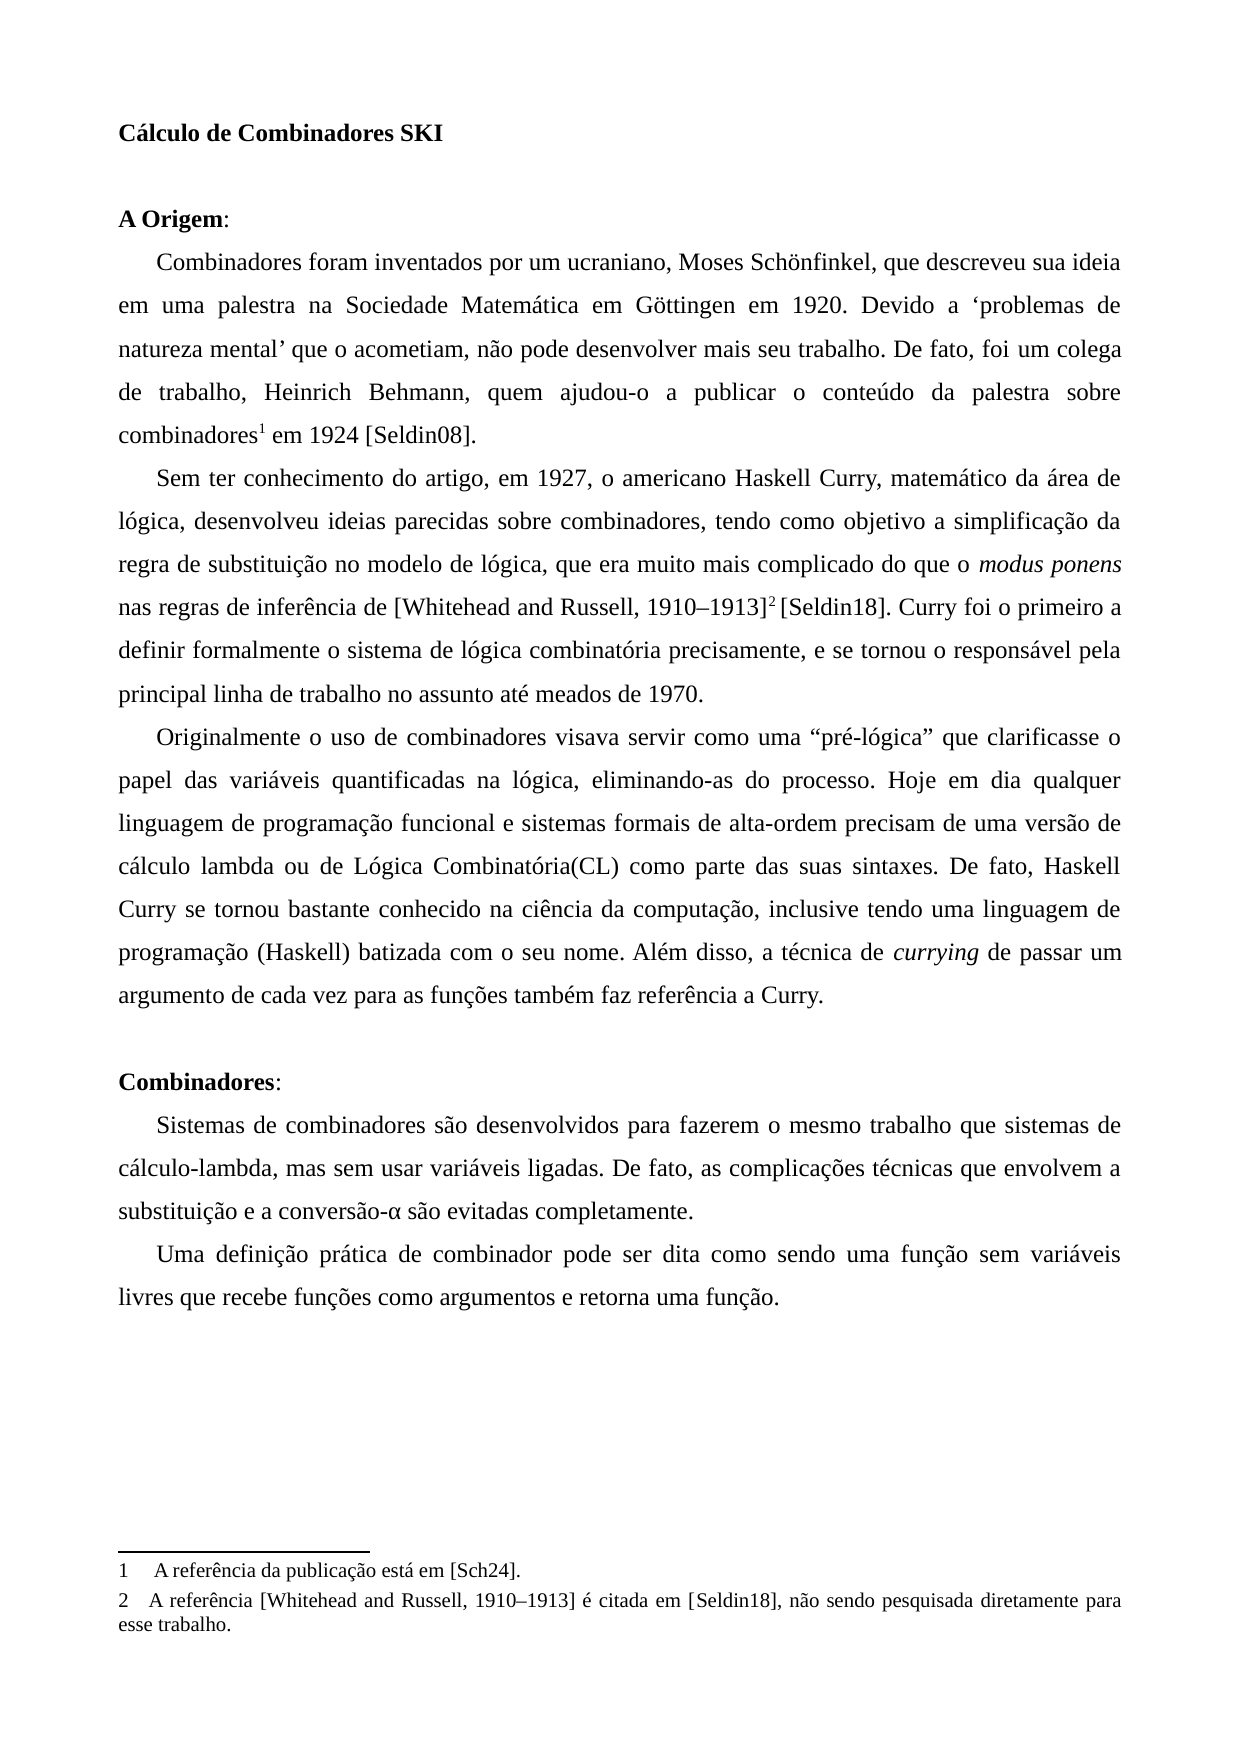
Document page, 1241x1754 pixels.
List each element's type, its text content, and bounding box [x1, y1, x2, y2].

text Cálculo de Combinadores SKI [118, 118, 1122, 147]
text A referência da publicação está em [Sch24]. [118, 1558, 1122, 1582]
text Originalmente o uso de combinadores visava servir como uma “pré-lógica” que clarificasse o papel das variáveis quantificadas na lógica, eliminando-as do processo. Hoje em dia qualquer linguagem de programação funcional e sistemas formais de alta-ordem precisam de uma versão de cálculo lambda ou de Lógica Combinatória(CL) como parte das suas sintaxes. De fato, Haskell Curry se tornou bastante conhecido na ciência da computação, inclusive tendo uma linguagem de programação (Haskell) batizada com o seu nome. Além disso, a técnica de currying de passar um argumento de cada vez para as funções também faz referência a Curry. [118, 722, 1122, 1009]
text A referência [Whitehead and Russell, 1910–1913] é citada em [Seldin18], não sendo pesquisada diretamente para esse trabalho. [118, 1588, 1122, 1636]
text Combinadores foram inventados por um ucraniano, Moses Schönfinkel, que descreveu sua ideia em uma palestra na Sociedade Matemática em Göttingen em 1920. Devido a ‘problemas de natureza mental’ que o acometiam, não pode desenvolver mais seu trabalho. De fato, foi um colega de trabalho, Heinrich Behmann, quem ajudou-o a publicar o conteúdo da palestra sobre combinadores em 1924 [Seldin08]. [118, 247, 1122, 449]
text Sem ter conhecimento do artigo, em 1927, o americano Haskell Curry, matemático da área de lógica, desenvolveu ideias parecidas sobre combinadores, tendo como objetivo a simplificação da regra de substituição no modelo de lógica, que era muito mais complicado do que o modus ponens nas regras de inferência de [Whitehead and Russell, 1910–1913] [Seldin18]. Curry foi o primeiro a definir formalmente o sistema de lógica combinatória precisamente, e se tornou o responsável pela principal linha de trabalho no assunto até meados de 1970. [118, 463, 1122, 707]
text Sistemas de combinadores são desenvolvidos para fazerem o mesmo trabalho que sistemas de cálculo-lambda, mas sem usar variáveis ligadas. De fato, as complicações técnicas que envolvem a substituição e a conversão-α são evitadas completamente. [118, 1110, 1122, 1225]
text Combinadores: [118, 1067, 1122, 1096]
text A Origem: [118, 204, 1122, 233]
text Uma definição prática de combinador pode ser dita como sendo uma função sem variáveis livres que recebe funções como argumentos e retorna uma função. [118, 1239, 1122, 1311]
